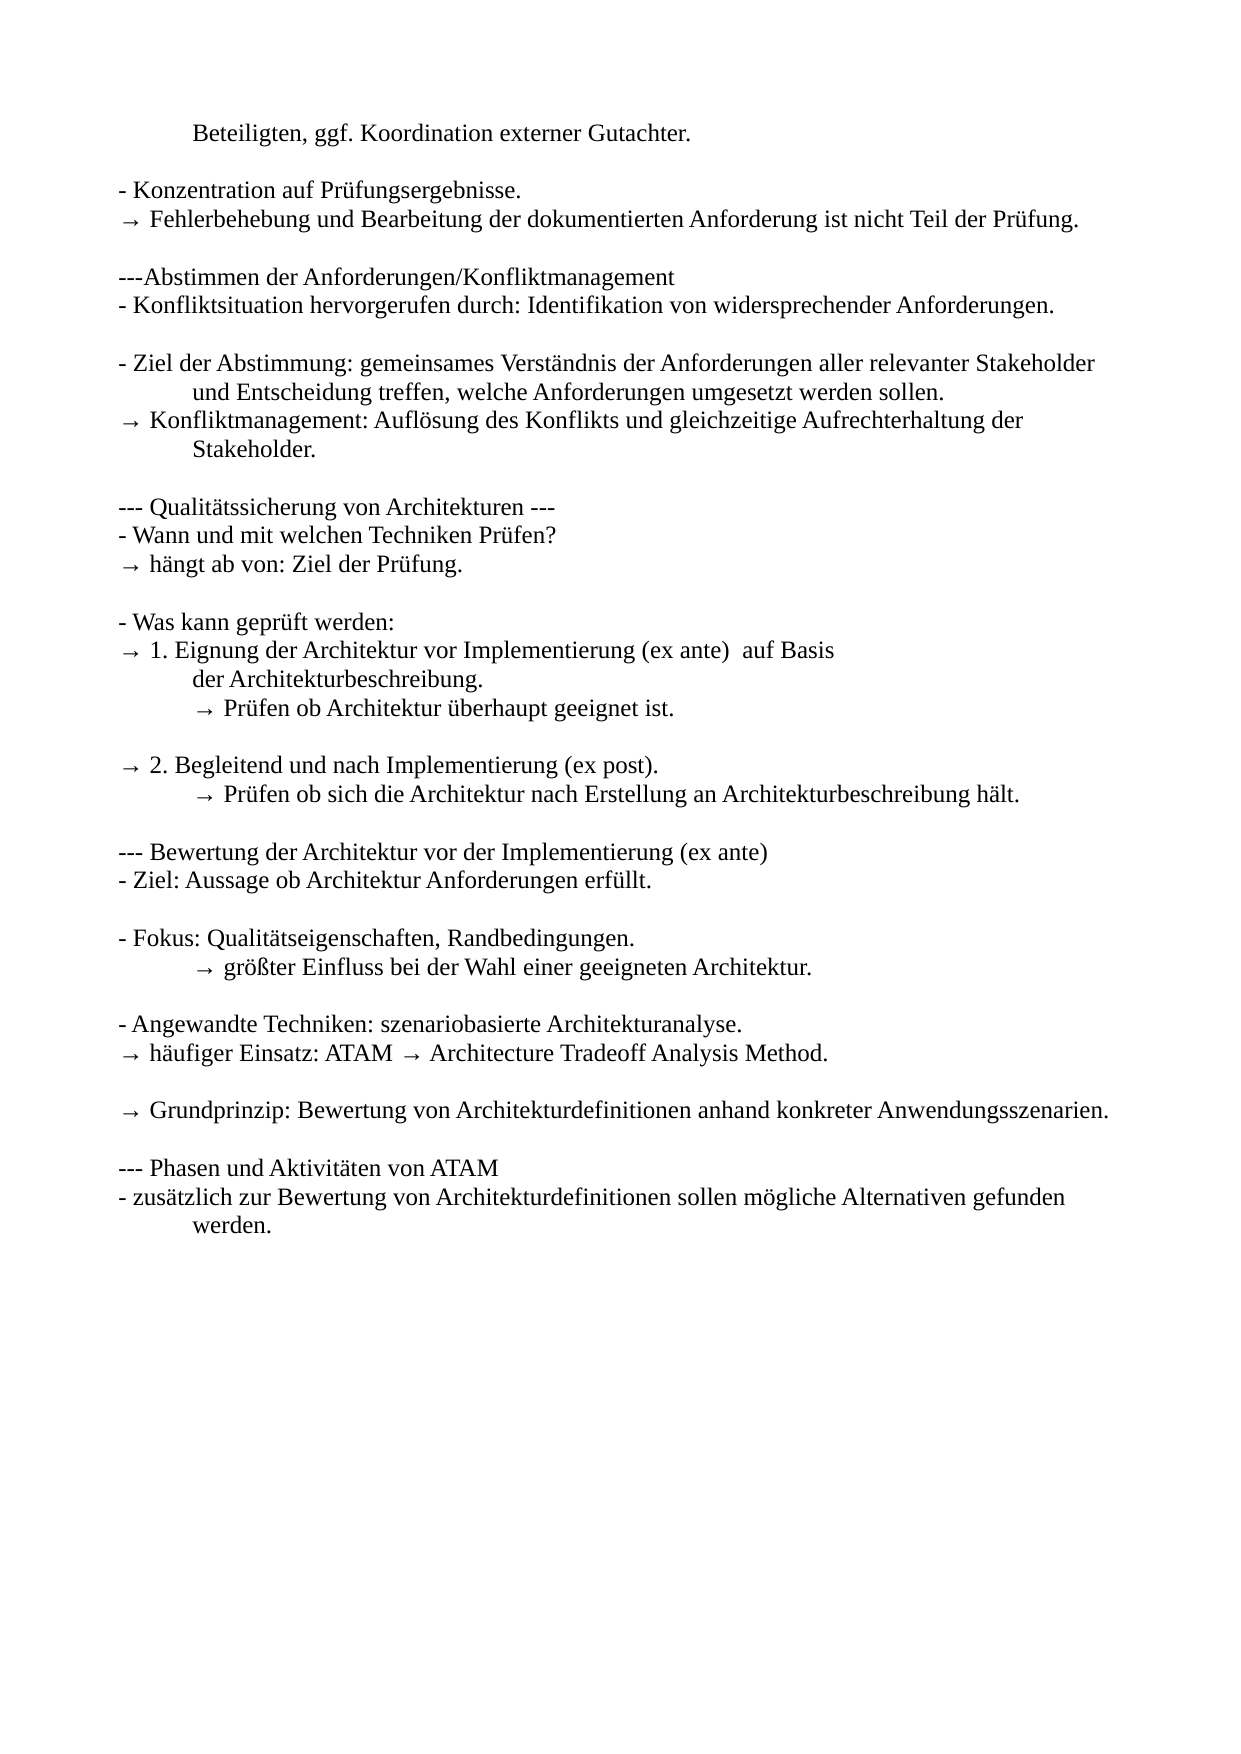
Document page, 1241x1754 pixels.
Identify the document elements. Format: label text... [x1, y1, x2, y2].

text --- Bewertung der Architektur vor der Implementierung (ex ante) [118, 837, 1122, 866]
text Beteiligten, ggf. Koordination externer Gutachter. [118, 118, 1122, 147]
text --- Qualitätssicherung von Architekturen --- [118, 492, 1122, 521]
text - Wann und mit welchen Techniken Prüfen? [118, 521, 1122, 549]
text → Grundprinzip: Bewertung von Architekturdefinitionen anhand konkreter Anwendungsszenarien. [118, 1096, 1122, 1124]
text werden. [118, 1211, 1122, 1239]
text → 1. Eignung der Architektur vor Implementierung (ex ante) auf Basis [118, 636, 1122, 664]
text --- Phasen und Aktivitäten von ATAM [118, 1153, 1122, 1182]
text - Ziel: Aussage ob Architektur Anforderungen erfüllt. [118, 866, 1122, 894]
text - Angewandte Techniken: szenariobasierte Architekturanalyse. [118, 1009, 1122, 1038]
text → hängt ab von: Ziel der Prüfung. [118, 549, 1122, 578]
text - zusätzlich zur Bewertung von Architekturdefinitionen sollen mögliche Alternativen gefunden [118, 1182, 1122, 1211]
text → größter Einfluss bei der Wahl einer geeigneten Architektur. [118, 952, 1122, 981]
text und Entscheidung treffen, welche Anforderungen umgesetzt werden sollen. [118, 377, 1122, 406]
text → Prüfen ob sich die Architektur nach Erstellung an Architekturbeschreibung hält. [118, 779, 1122, 808]
text - Ziel der Abstimmung: gemeinsames Verständnis der Anforderungen aller relevanter Stakeholder [118, 348, 1122, 377]
text ---Abstimmen der Anforderungen/Konfliktmanagement [118, 262, 1122, 291]
text - Fokus: Qualitätseigenschaften, Randbedingungen. [118, 923, 1122, 952]
text → häufiger Einsatz: ATAM → Architecture Tradeoff Analysis Method. [118, 1038, 1122, 1067]
text → Fehlerbehebung und Bearbeitung der dokumentierten Anforderung ist nicht Teil der Prüfung. [118, 204, 1122, 233]
text - Konzentration auf Prüfungsergebnisse. [118, 176, 1122, 204]
text - Konfliktsituation hervorgerufen durch: Identifikation von widersprechender Anforderungen. [118, 291, 1122, 319]
text der Architekturbeschreibung. [118, 664, 1122, 693]
text Stakeholder. [118, 434, 1122, 463]
text - Was kann geprüft werden: [118, 607, 1122, 636]
text → Konfliktmanagement: Auflösung des Konflikts und gleichzeitige Aufrechterhaltung der [118, 406, 1122, 434]
text → 2. Begleitend und nach Implementierung (ex post). [118, 751, 1122, 779]
text → Prüfen ob Architektur überhaupt geeignet ist. [118, 693, 1122, 722]
